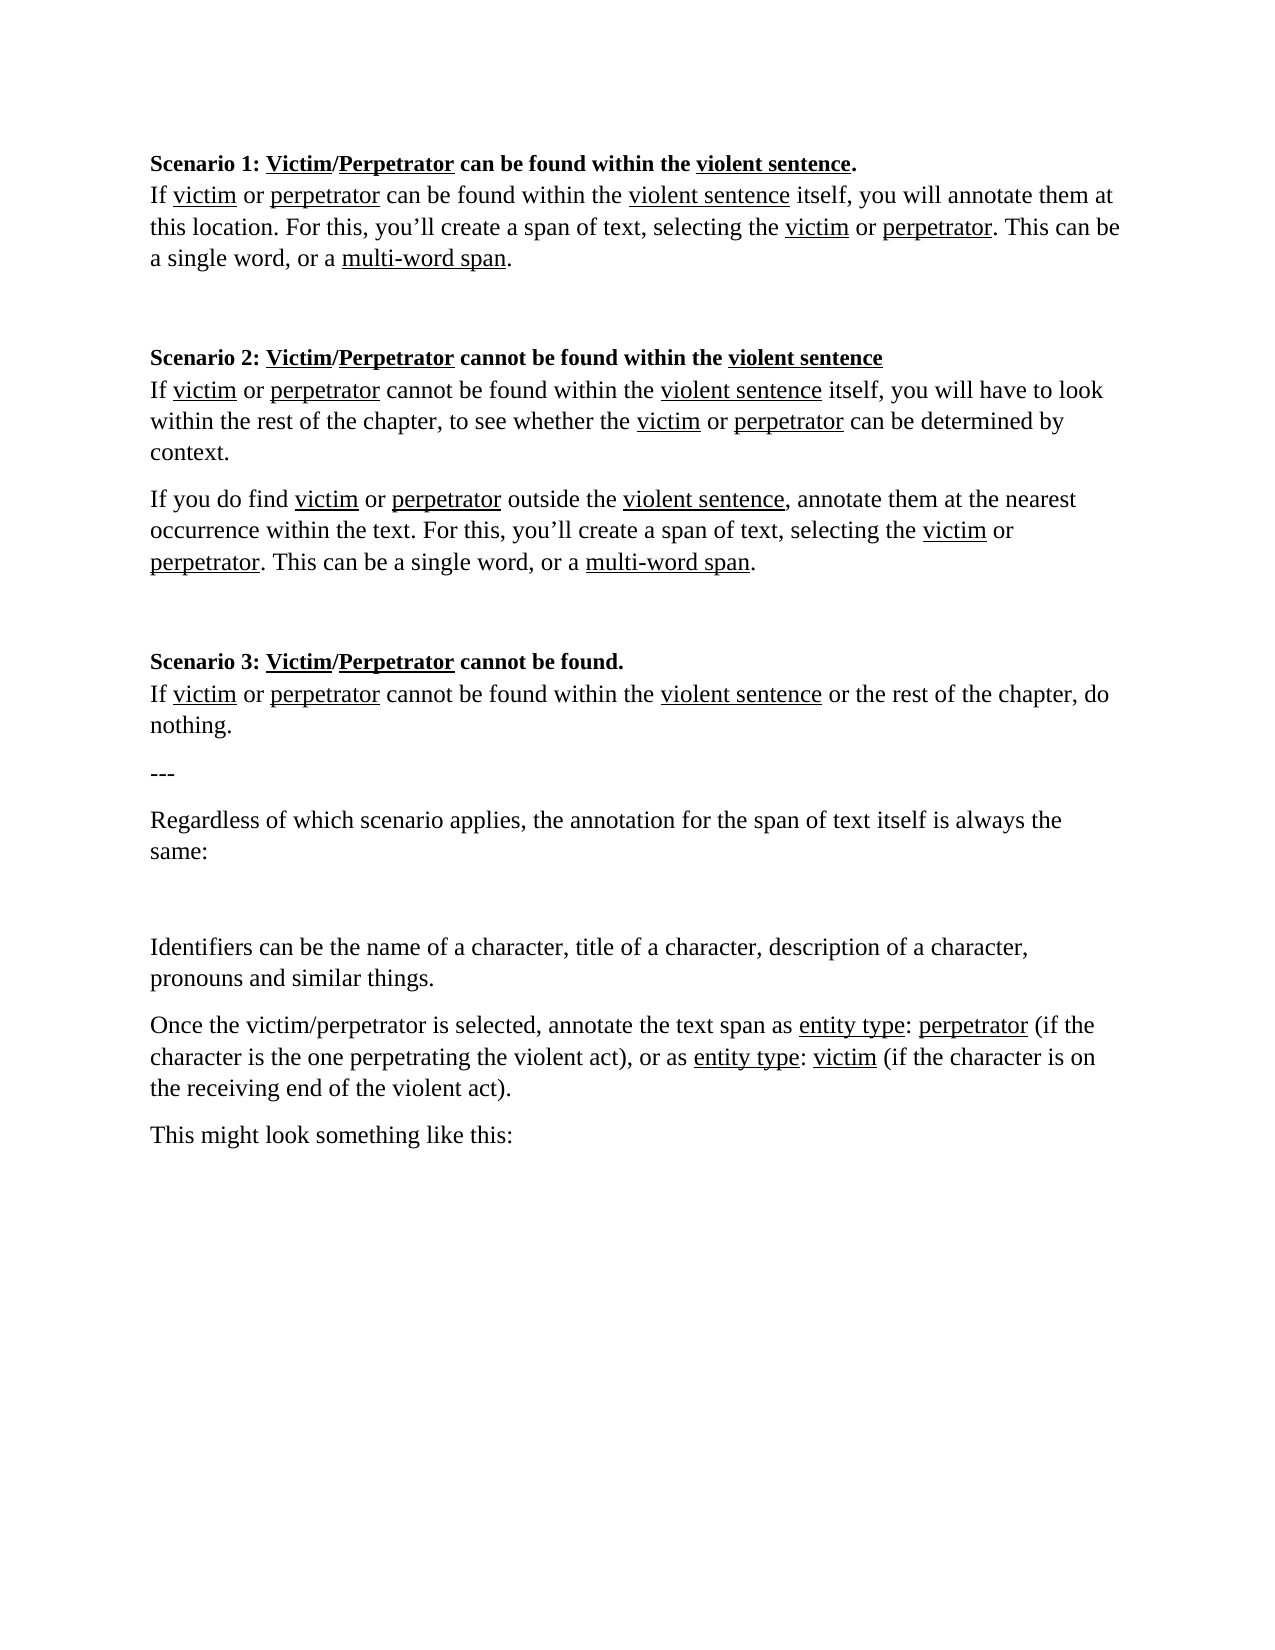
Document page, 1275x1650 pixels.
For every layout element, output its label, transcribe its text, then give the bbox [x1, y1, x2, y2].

text If victim or perpetrator cannot be found within the violent sentence itself, you will have to look within the rest of the chapter, to see whether the victim or perpetrator can be determined by context. [150, 375, 1125, 466]
text Once the victim/perpetrator is selected, annotate the text span as entity type: perpetrator (if the character is the one perpetrating the violent act), or as entity type: victim (if the character is on the receiving end of the violent act). [150, 1011, 1125, 1101]
subtitle Scenario 2: Victim/Perpetrator cannot be found within the violent sentence [150, 344, 1125, 371]
text This might look something like this: [150, 1120, 1125, 1149]
subtitle Scenario 3: Victim/Perpetrator cannot be found. [150, 648, 1125, 675]
text If victim or perpetrator cannot be found within the violent sentence or the rest of the chapter, do nothing. [150, 679, 1125, 739]
text Identifiers can be the name of a character, title of a character, description of a character, pronouns and similar things. [150, 932, 1125, 992]
text --- [150, 758, 1125, 786]
text Regardless of which scenario applies, the annotation for the span of text itself is always the same: [150, 805, 1125, 865]
text If you do find victim or perpetrator outside the violent sentence, annotate them at the nearest occurrence within the text. For this, you’ll create a span of text, selecting the victim or perpetrator. This can be a single word, or a multi-word span. [150, 484, 1125, 575]
text If victim or perpetrator can be found within the violent sentence itself, you will annotate them at this location. For this, you’ll create a span of text, selecting the victim or perpetrator. This can be a single word, or a multi-word span. [150, 181, 1125, 271]
subtitle Scenario 1: Victim/Perpetrator can be found within the violent sentence. [150, 150, 1125, 176]
